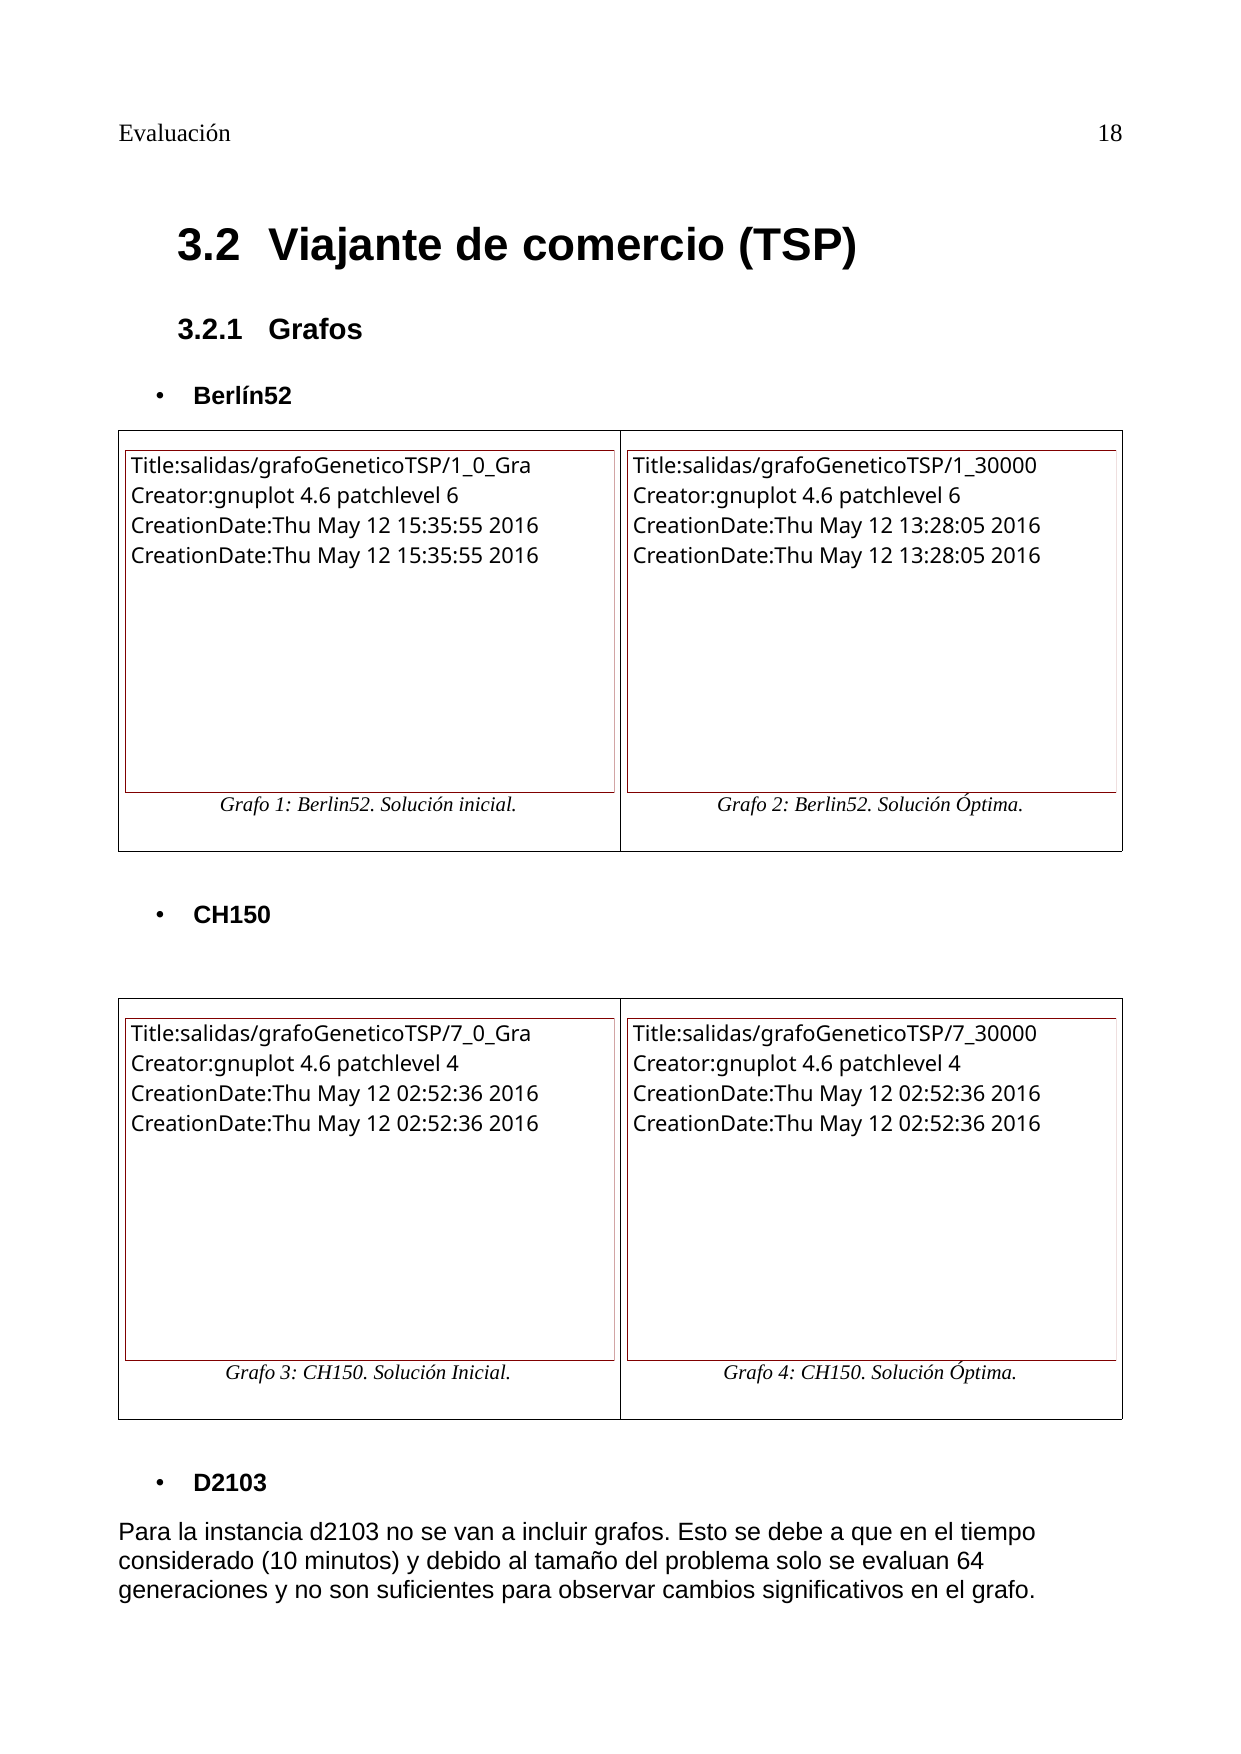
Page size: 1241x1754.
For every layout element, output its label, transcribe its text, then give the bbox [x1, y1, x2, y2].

list D2103 [156, 1468, 1122, 1497]
subtitle Viajante de comercio (TSP) [177, 218, 1122, 270]
subtitle Grafos [177, 312, 1122, 346]
text Para la instancia d2103 no se van a incluir grafos. Esto se debe a que en el tiempo considerado (10 minutos) y debido al tamaño del problema solo se evaluan 64 generaciones y no son suficientes para observar cambios significativos en el grafo. [118, 1517, 1122, 1603]
table_header [119, 999, 620, 1419]
table_header [621, 431, 1122, 851]
table_header [119, 431, 620, 851]
list CH150 [156, 900, 1122, 929]
list Berlín52 [156, 381, 1122, 410]
table_header [621, 999, 1122, 1419]
